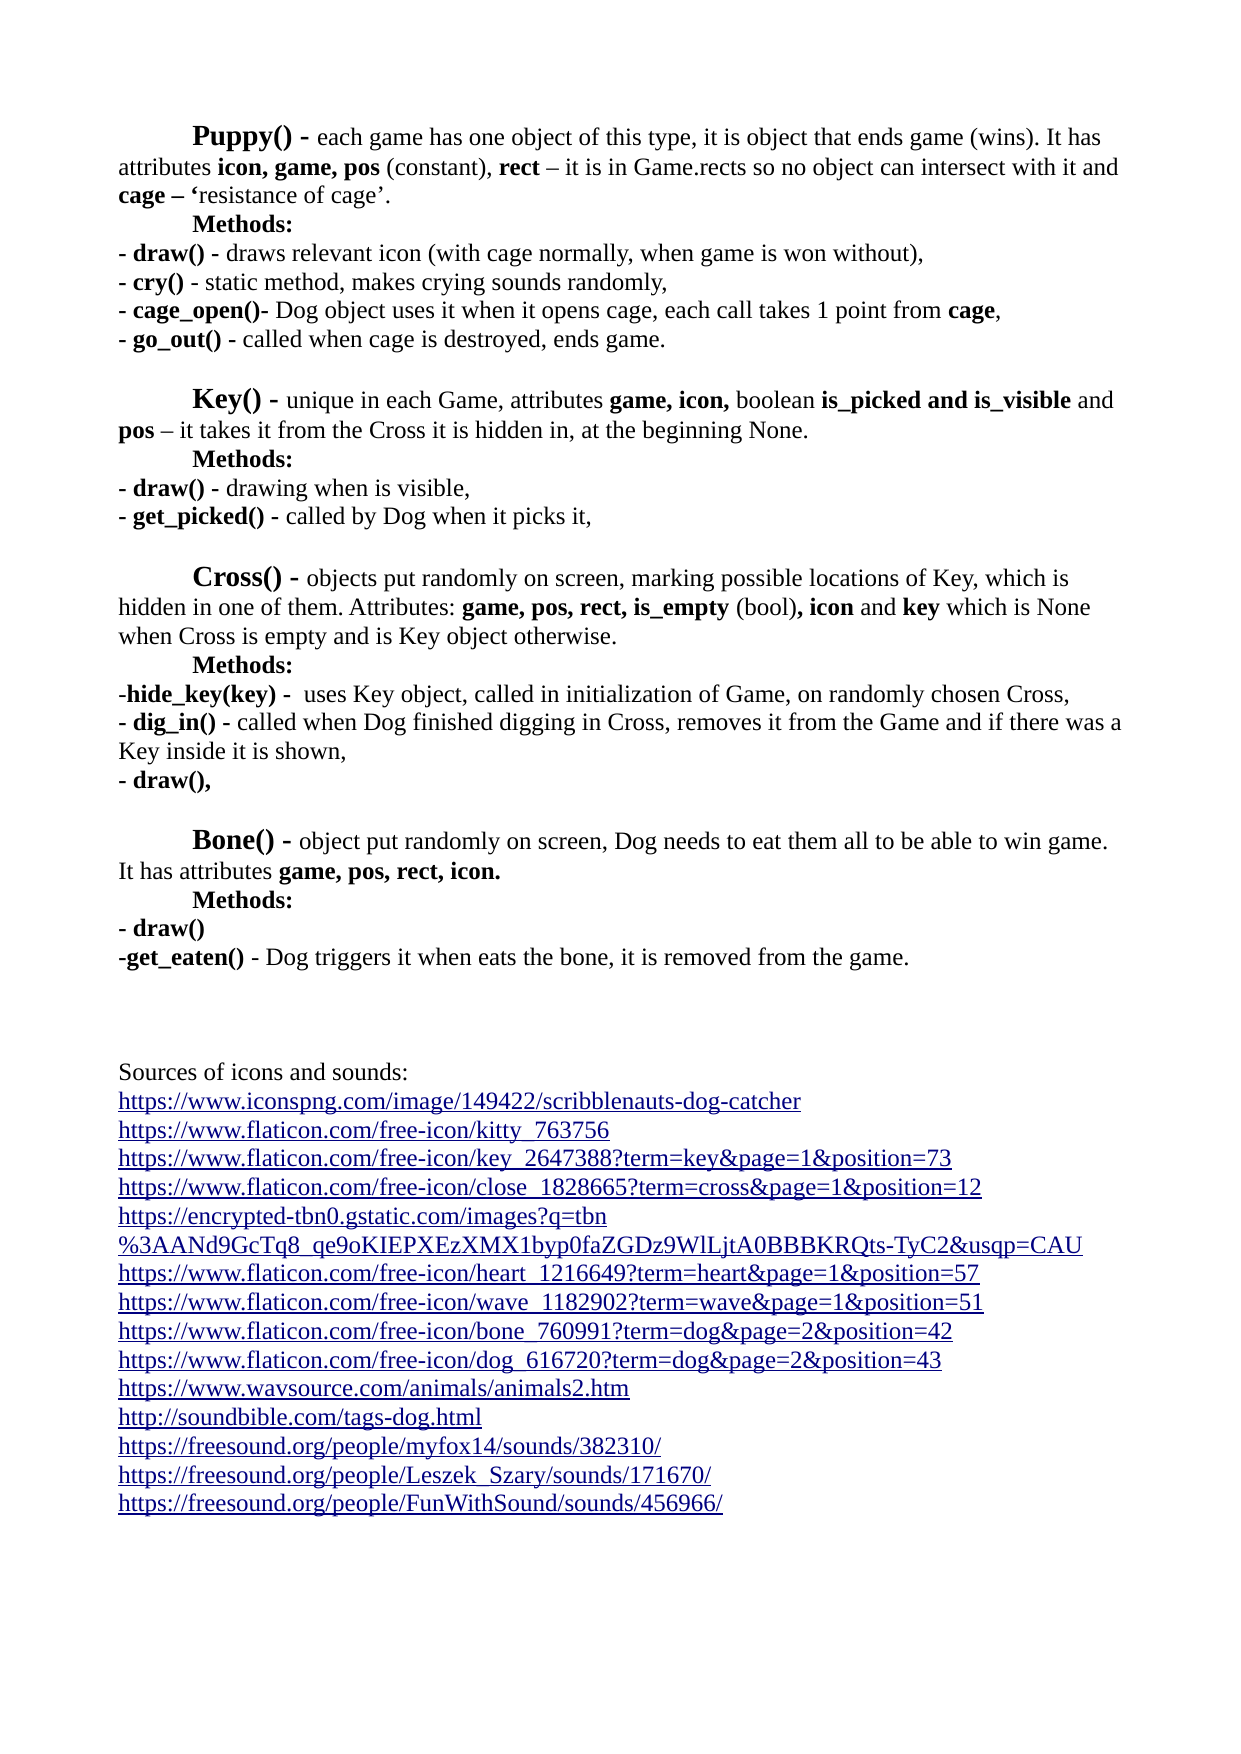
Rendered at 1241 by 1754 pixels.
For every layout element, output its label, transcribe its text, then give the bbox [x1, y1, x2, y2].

text - cry() - static method, makes crying sounds randomly, [118, 267, 1122, 295]
text https://www.flaticon.com/free-icon/heart_1216649?term=heart&page=1&position=57 [118, 1258, 1122, 1287]
text https://www.flaticon.com/free-icon/bone_760991?term=dog&page=2&position=42 [118, 1316, 1122, 1345]
text https://www.flaticon.com/free-icon/key_2647388?term=key&page=1&position=73 [118, 1143, 1122, 1172]
text Sources of icons and sounds: [118, 1057, 1122, 1086]
text - draw() - drawing when is visible, [118, 473, 1122, 501]
text Key() - unique in each Game, attributes game, icon, boolean is_picked and is_visible and pos – it takes it from the Cross it is hidden in, at the beginning None. [118, 382, 1122, 444]
text https://www.flaticon.com/free-icon/dog_616720?term=dog&page=2&position=43 [118, 1345, 1122, 1373]
text https://www.flaticon.com/free-icon/kitty_763756 [118, 1115, 1122, 1143]
text - get_picked() - called by Dog when it picks it, [118, 501, 1122, 530]
text - draw() [118, 913, 1122, 942]
text https://www.flaticon.com/free-icon/wave_1182902?term=wave&page=1&position=51 [118, 1287, 1122, 1316]
text Bone() - object put randomly on screen, Dog needs to eat them all to be able to win game. It has attributes game, pos, rect, icon. [118, 822, 1122, 885]
text https://www.flaticon.com/free-icon/close_1828665?term=cross&page=1&position=12 [118, 1172, 1122, 1201]
text -get_eaten() - Dog triggers it when eats the bone, it is removed from the game. [118, 942, 1122, 971]
text Methods: [118, 885, 1122, 913]
text https://freesound.org/people/Leszek_Szary/sounds/171670/ [118, 1460, 1122, 1488]
text Methods: [118, 650, 1122, 679]
text - draw(), [118, 765, 1122, 794]
text https://www.iconspng.com/image/149422/scribblenauts-dog-catcher [118, 1086, 1122, 1115]
text Cross() - objects put randomly on screen, marking possible locations of Key, which is hidden in one of them. Attributes: game, pos, rect, is_empty (bool), icon and key which is None when Cross is empty and is Key object otherwise. [118, 559, 1122, 650]
text Methods: [118, 209, 1122, 238]
text Methods: [118, 444, 1122, 473]
text http://soundbible.com/tags-dog.html [118, 1402, 1122, 1431]
text https://encrypted-tbn0.gstatic.com/images?q=tbn%3AANd9GcTq8_qe9oKIEPXEzXMX1byp0faZGDz9WlLjtA0BBBKRQts-TyC2&usqp=CAU [118, 1201, 1122, 1258]
text https://freesound.org/people/FunWithSound/sounds/456966/ [118, 1488, 1122, 1517]
text - draw() - draws relevant icon (with cage normally, when game is won without), [118, 238, 1122, 267]
text - go_out() - called when cage is destroyed, ends game. [118, 324, 1122, 353]
text - cage_open()- Dog object uses it when it opens cage, each call takes 1 point from cage, [118, 295, 1122, 324]
text -hide_key(key) - uses Key object, called in initialization of Game, on randomly chosen Cross, [118, 679, 1122, 707]
text https://freesound.org/people/myfox14/sounds/382310/ [118, 1431, 1122, 1460]
text https://www.wavsource.com/animals/animals2.htm [118, 1373, 1122, 1402]
text - dig_in() - called when Dog finished digging in Cross, removes it from the Game and if there was a Key inside it is shown, [118, 707, 1122, 765]
text Puppy() - each game has one object of this type, it is object that ends game (wins). It has attributes icon, game, pos (constant), rect – it is in Game.rects so no object can intersect with it and cage – ‘resistance of cage’. [118, 118, 1122, 209]
